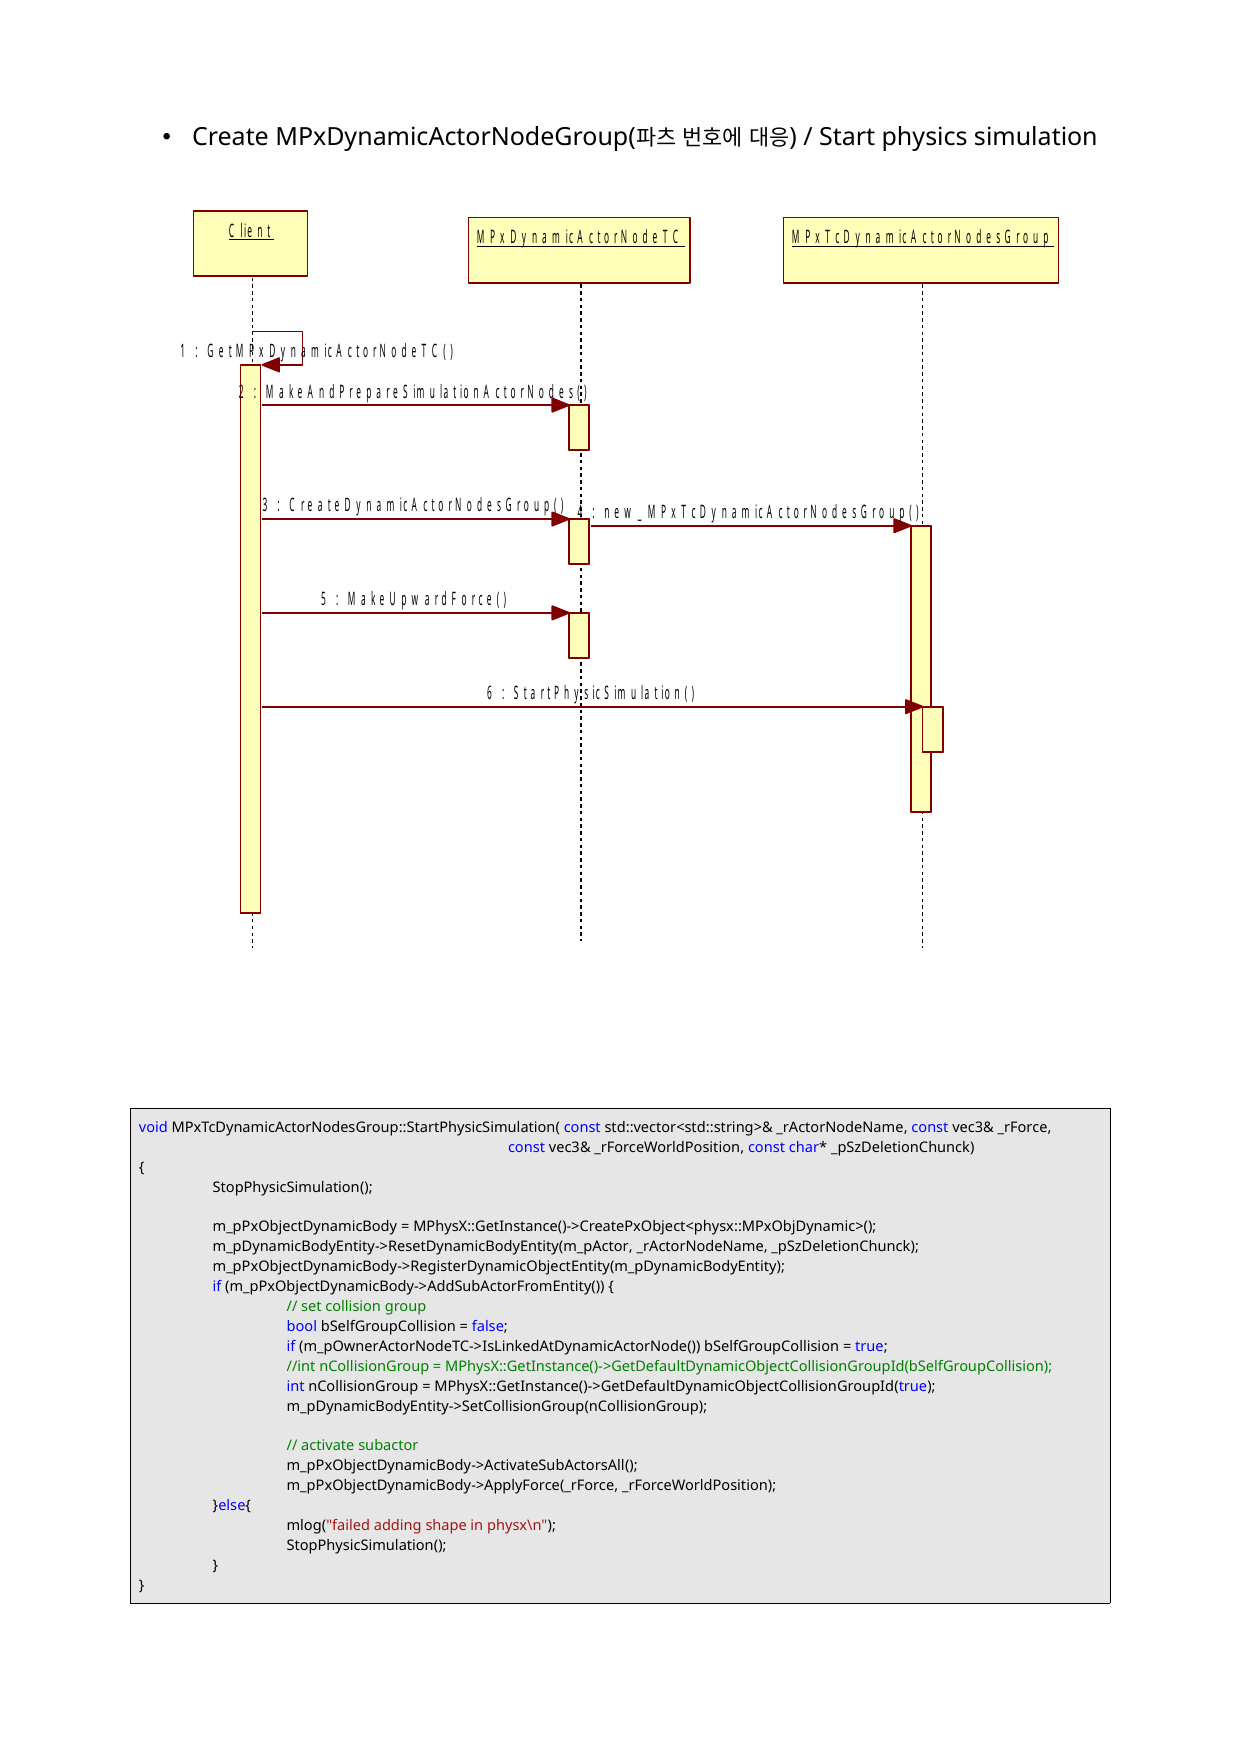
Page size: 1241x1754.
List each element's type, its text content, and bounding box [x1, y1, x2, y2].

text m_pPxObjectDynamicBody->ApplyForce(_rForce, _rForceWorldPosition); [139, 1475, 1101, 1495]
list Create MPxDynamicActorNodeGroup(파츠 번호에 대응) / Start physics simulation [162, 118, 1122, 152]
text { [139, 1157, 1101, 1176]
text m_pPxObjectDynamicBody->RegisterDynamicObjectEntity(m_pDynamicBodyEntity); [139, 1256, 1101, 1276]
text m_pPxObjectDynamicBody = MPhysX::GetInstance()->CreatePxObject<physx::MPxObjDynamic>(); [139, 1216, 1101, 1236]
text } [139, 1554, 1101, 1574]
text m_pDynamicBodyEntity->ResetDynamicBodyEntity(m_pActor, _rActorNodeName, _pSzDeletionChunck); [139, 1236, 1101, 1256]
text m_pDynamicBodyEntity->SetCollisionGroup(nCollisionGroup); [139, 1395, 1101, 1415]
text }else{ [139, 1495, 1101, 1515]
text StopPhysicSimulation(); [139, 1534, 1101, 1554]
text // set collision group [139, 1296, 1101, 1316]
text //int nCollisionGroup = MPhysX::GetInstance()->GetDefaultDynamicObjectCollisionGroupId(bSelfGroupCollision); [139, 1356, 1101, 1375]
text if (m_pOwnerActorNodeTC->IsLinkedAtDynamicActorNode()) bSelfGroupCollision = true; [139, 1336, 1101, 1356]
text int nCollisionGroup = MPhysX::GetInstance()->GetDefaultDynamicObjectCollisionGroupId(true); [139, 1375, 1101, 1395]
text mlog("failed adding shape in physx\n"); [139, 1515, 1101, 1534]
text StopPhysicSimulation(); [139, 1176, 1101, 1196]
text // activate subactor [139, 1435, 1101, 1455]
text } [139, 1574, 1101, 1594]
text bool bSelfGroupCollision = false; [139, 1316, 1101, 1336]
text const vec3& _rForceWorldPosition, const char* _pSzDeletionChunck) [139, 1137, 1101, 1157]
text m_pPxObjectDynamicBody->ActivateSubActorsAll(); [139, 1455, 1101, 1475]
text if (m_pPxObjectDynamicBody->AddSubActorFromEntity()) { [139, 1276, 1101, 1296]
text void MPxTcDynamicActorNodesGroup::StartPhysicSimulation( const std::vector<std::string>& _rActorNodeName, const vec3& _rForce, [139, 1117, 1101, 1137]
